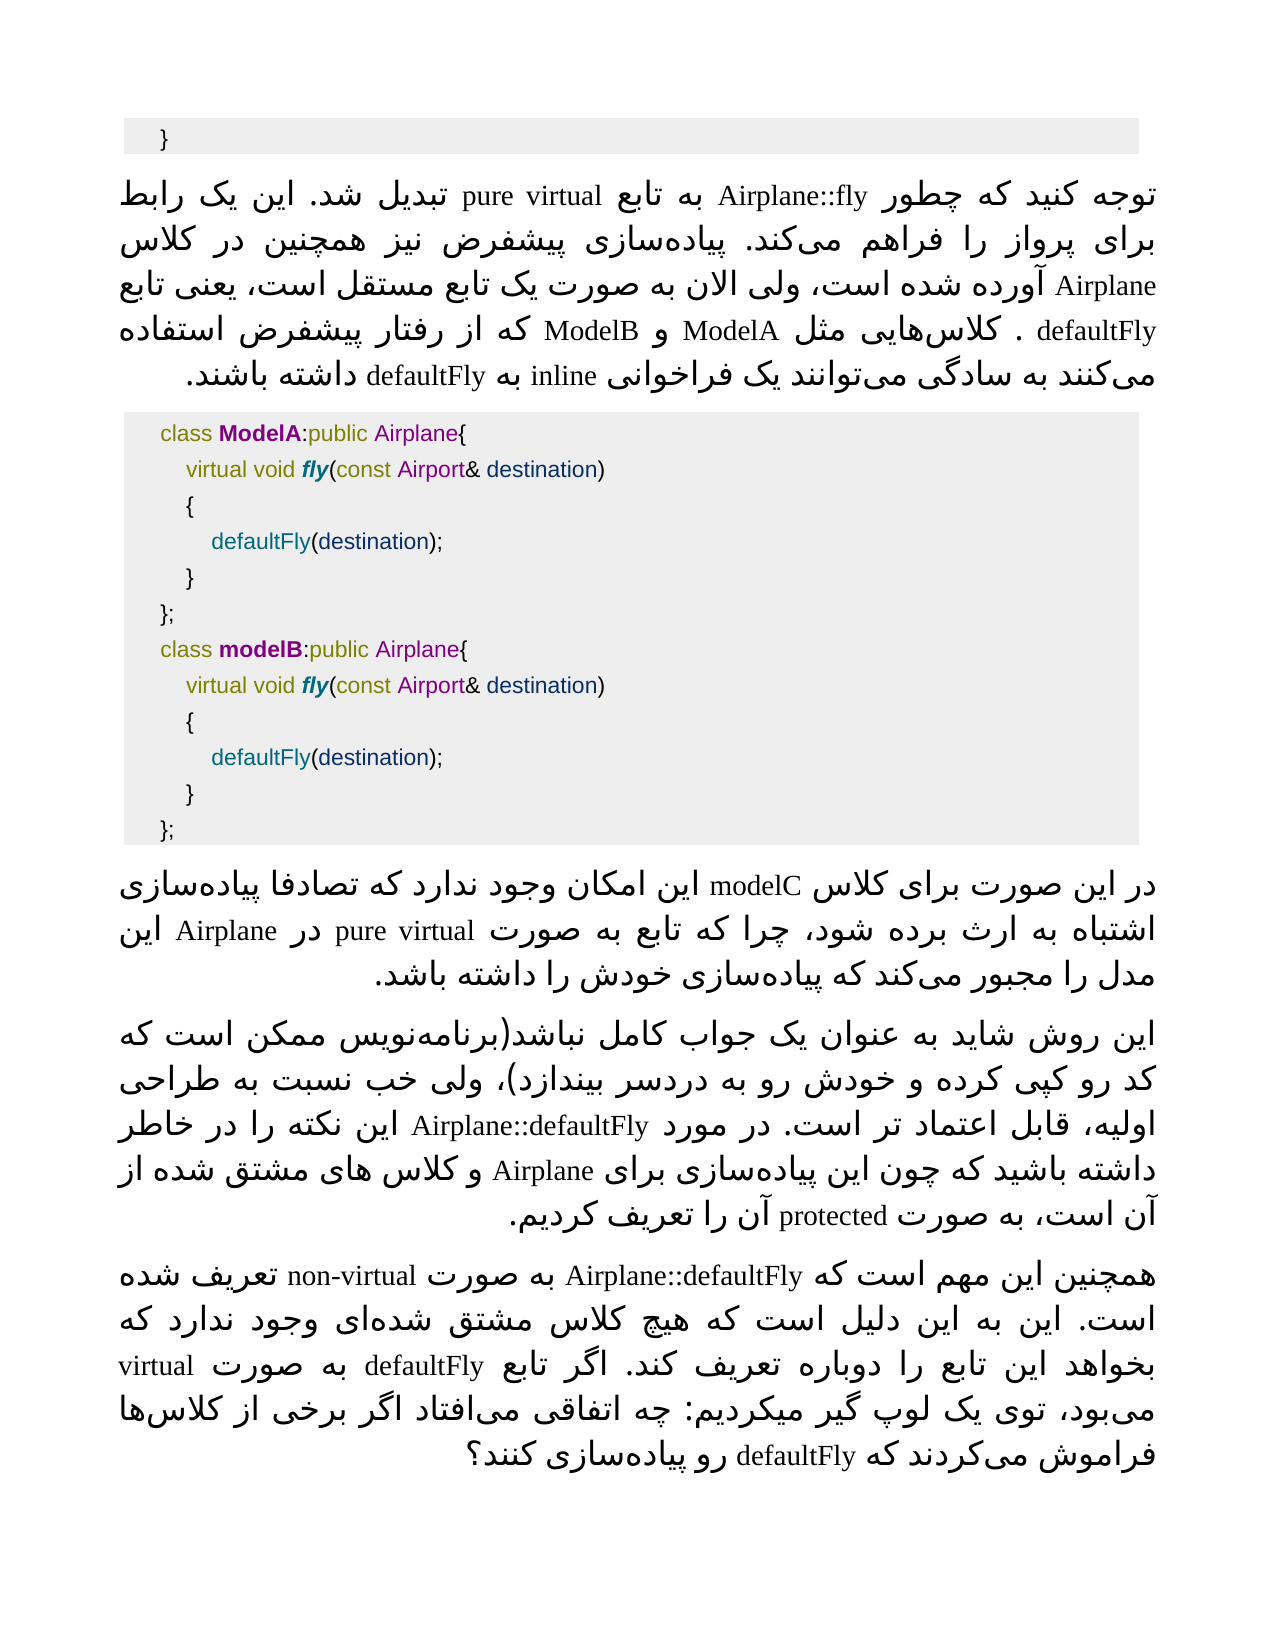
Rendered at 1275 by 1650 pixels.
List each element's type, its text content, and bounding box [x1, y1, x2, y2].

text } [124, 556, 1139, 592]
text همچنین این مهم است که Airplane::defaultFly به صورت non-virtual تعریف شده است. این به این دلیل است که هیچ کلاس مشتق شده‌ای وجود ندارد که بخواهد این تابع را دوباره تعریف کند. اگر تابع defaultFly به صورت virtual می‌بود، توی یک لوپ گیر میکردیم: چه اتفاقی می‌افتاد اگر برخی از کلاس‌ها فراموش می‌کردند که defaultFly رو پیاده‌سازی کنند؟ [118, 1250, 1157, 1475]
text defaultFly(destination); [124, 520, 1139, 556]
text virtual void fly(const Airport& destination) [124, 664, 1139, 701]
text { [124, 484, 1139, 520]
text }; [124, 809, 1139, 845]
text } [124, 118, 1139, 154]
text defaultFly(destination); [124, 737, 1139, 773]
text توجه کنید که چطور Airplane::fly به تابع pure virtual تبدیل شد. این یک رابط برای پرواز را فراهم می‌کند. پیاده‌سازی پیشفرض نیز همچنین در کلاس Airplane آورده شده است، ولی الان به صورت یک تابع مستقل است، یعنی تابع defaultFly . کلاس‌هایی مثل ModelA و ModelB که از رفتار پیشفرض استفاده می‌کنند به سادگی می‌توانند یک فراخوانی inline به defaultFly داشته باشند. [118, 169, 1157, 394]
text { [124, 701, 1139, 737]
text این روش شاید به عنوان یک جواب کامل نباشد(برنامه‌نویس ممکن است که کد رو کپی کرده و خودش رو به دردسر بیندازد)، ولی خب نسبت به طراحی اولیه، قابل اعتماد تر است. در مورد Airplane::defaultFly این نکته را در خاطر داشته باشید که چون این پیاده‌سازی برای Airplane و کلاس ‌های مشتق شده از آن است، به صورت protected آن را تعریف کردیم. [118, 1010, 1157, 1235]
text class modelB:public Airplane{ [124, 628, 1139, 664]
text class ModelA:public Airplane{ [124, 412, 1139, 448]
text }; [124, 592, 1139, 628]
text در این صورت برای کلاس modelC این امکان وجود ندارد که تصادفا پیاده‌سازی اشتباه به ارث برده شود، چرا که تابع به صورت pure virtual در Airplane این مدل را مجبور می‌کند که پیاده‌سازی خودش را داشته باشد. [118, 860, 1157, 995]
text } [124, 773, 1139, 809]
text virtual void fly(const Airport& destination) [124, 448, 1139, 484]
